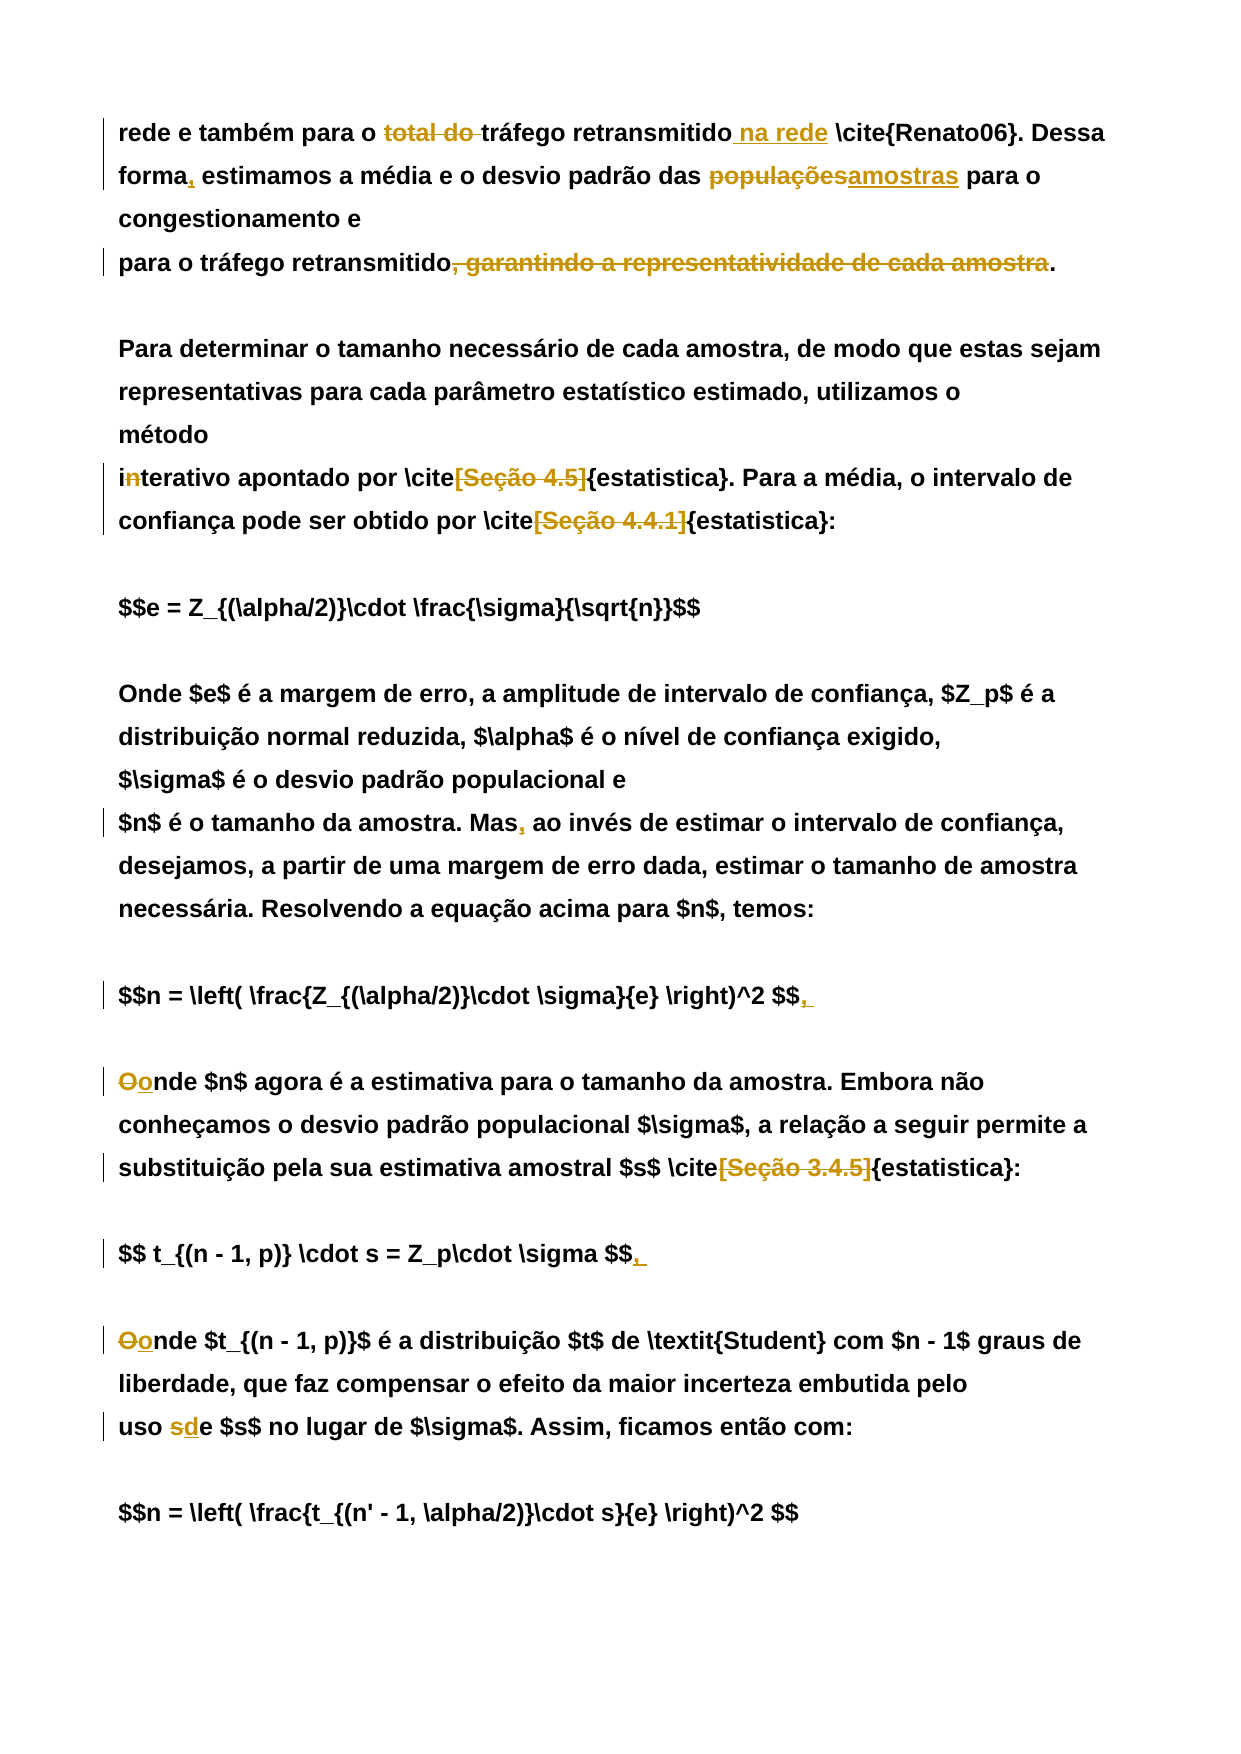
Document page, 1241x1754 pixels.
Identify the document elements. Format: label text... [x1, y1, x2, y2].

text $$n = \left( \frac{t_{(n' - 1, \alpha/2)}\cdot s}{e} \right)^2 $$ [118, 1498, 1122, 1527]
text método [118, 420, 1122, 449]
text Onde $e$ é a margem de erro, a amplitude de intervalo de confiança, $Z_p$ é a distribuição normal reduzida, $\alpha$ é o nível de confiança exigido, [118, 679, 1122, 751]
text uso de $s$ no lugar de $\sigma$. Assim, ficamos então com: [118, 1412, 1122, 1441]
text $$n = \left( \frac{Z_{(\alpha/2)}\cdot \sigma}{e} \right)^2 $$, [118, 981, 1122, 1009]
text iterativo apontado por \cite{estatistica}. Para a média, o intervalo de confiança pode ser obtido por \cite{estatistica}: [118, 463, 1122, 535]
text $$ t_{(n - 1, p)} \cdot s = Z_p\cdot \sigma $$, [118, 1239, 1122, 1268]
text $\sigma$ é o desvio padrão populacional e [118, 765, 1122, 794]
text Para determinar o tamanho necessário de cada amostra, de modo que estas sejam representativas para cada parâmetro estatístico estimado, utilizamos o [118, 334, 1122, 406]
text rede e também para o tráfego retransmitido na rede \cite{Renato06}. Dessa forma, estimamos a média e o desvio padrão das amostras para o congestionamento e [118, 118, 1122, 233]
text $n$ é o tamanho da amostra. Mas, ao invés de estimar o intervalo de confiança, desejamos, a partir de uma margem de erro dada, estimar o tamanho de amostra [118, 808, 1122, 880]
text necessária. Resolvendo a equação acima para $n$, temos: [118, 894, 1122, 923]
text onde $n$ agora é a estimativa para o tamanho da amostra. Embora não conheçamos o desvio padrão populacional $\sigma$, a relação a seguir permite a [118, 1067, 1122, 1139]
text substituição pela sua estimativa amostral $s$ \cite{estatistica}: [118, 1153, 1122, 1182]
text onde $t_{(n - 1, p)}$ é a distribuição $t$ de \textit{Student} com $n - 1$ graus de liberdade, que faz compensar o efeito da maior incerteza embutida pelo [118, 1326, 1122, 1397]
text $$e = Z_{(\alpha/2)}\cdot \frac{\sigma}{\sqrt{n}}$$ [118, 592, 1122, 621]
text para o tráfego retransmitido. [118, 247, 1122, 276]
